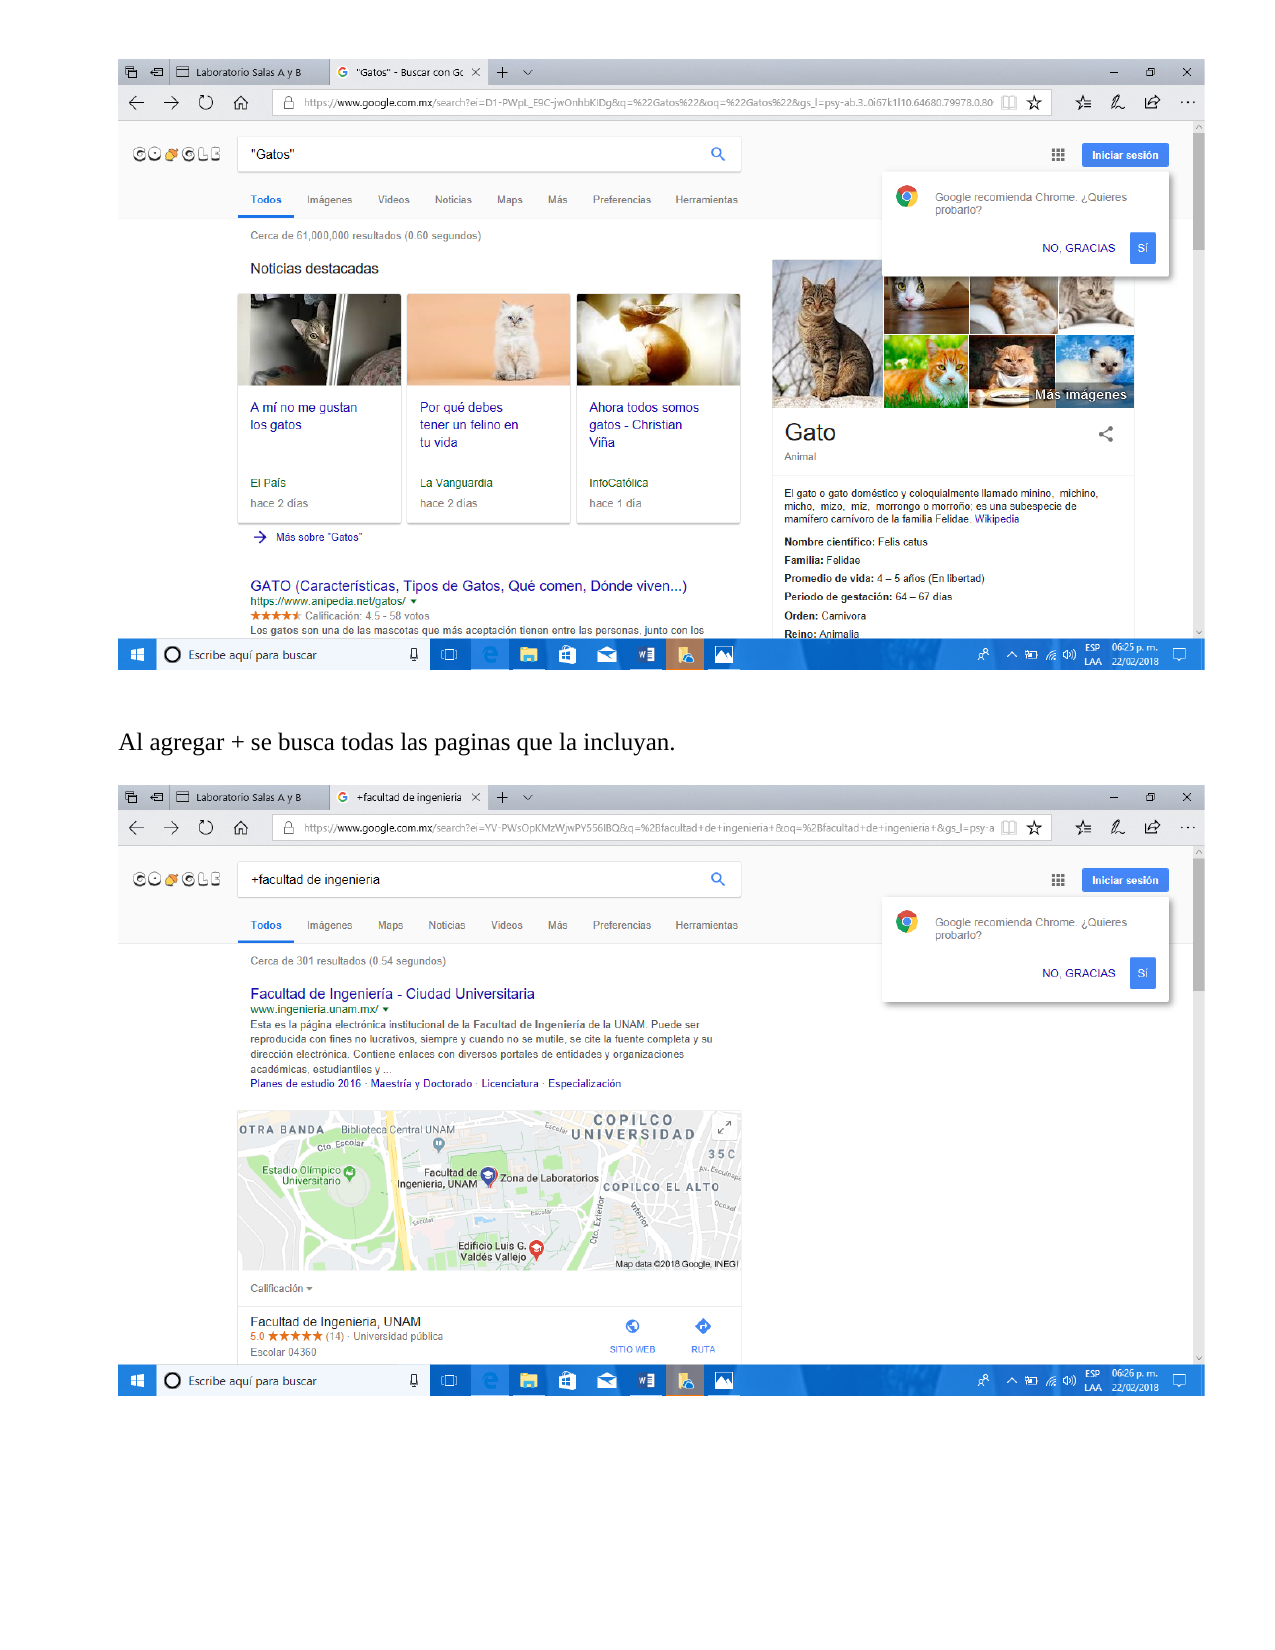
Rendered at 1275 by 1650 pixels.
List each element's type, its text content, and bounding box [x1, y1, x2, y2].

text Al agregar + se busca todas las paginas que la incluyan. [118, 727, 1205, 756]
